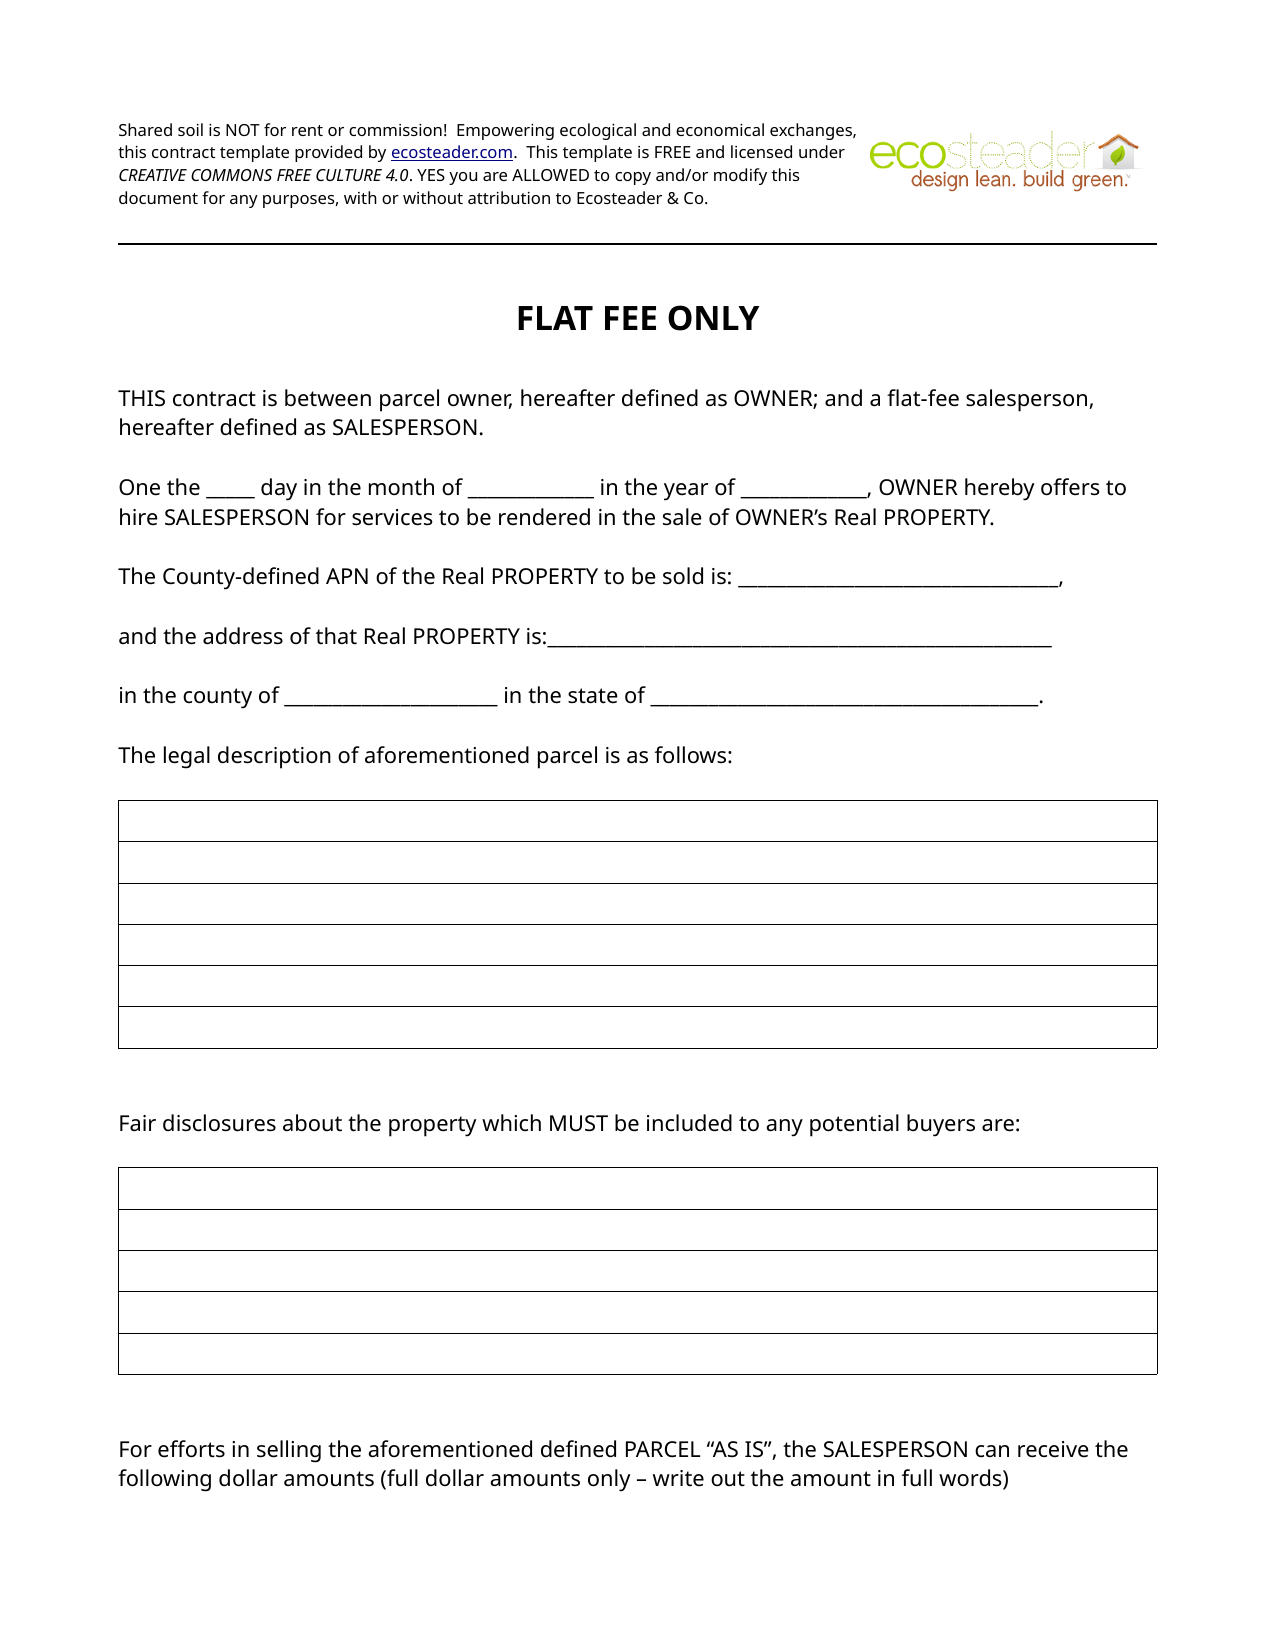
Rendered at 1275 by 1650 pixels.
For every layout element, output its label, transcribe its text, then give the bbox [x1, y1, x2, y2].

text The County-defined APN of the Real PROPERTY to be sold is: _________________________________, [118, 561, 1157, 591]
text THIS contract is between parcel owner, hereafter defined as OWNER; and a flat-fee salesperson, hereafter defined as SALESPERSON. [118, 383, 1157, 442]
table_cell [119, 925, 1157, 965]
text and the address of that Real PROPERTY is:____________________________________________________ [118, 621, 1157, 651]
table_cell [119, 1251, 1157, 1291]
table_cell [119, 966, 1157, 1006]
table_cell [119, 884, 1157, 924]
table_cell [119, 1007, 1157, 1048]
table_cell [119, 1292, 1157, 1332]
picture [865, 122, 1145, 192]
subtitle FLAT FEE ONLY [118, 294, 1157, 340]
text One the _____ day in the month of _____________ in the year of _____________, OWNER hereby offers to hire SALESPERSON for services to be rendered in the sale of OWNER’s Real PROPERTY. [118, 472, 1157, 532]
table_cell [119, 1210, 1157, 1250]
text in the county of ______________________ in the state of ________________________________________. [118, 681, 1157, 710]
table_header [119, 801, 1157, 841]
table_cell [119, 842, 1157, 882]
table_cell [119, 1334, 1157, 1374]
text For efforts in selling the aforementioned defined PARCEL “AS IS”, the SALESPERSON can receive the following dollar amounts (full dollar amounts only – write out the amount in full words) [118, 1433, 1157, 1493]
text Shared soil is NOT for rent or commission! Empowering ecological and economical exchanges, this contract template provided by ecosteader.com. This template is FREE and licensed under CREATIVE COMMONS FREE CULTURE 4.0. YES you are ALLOWED to copy and/or modify this document for any purposes, with or without attribution to Ecosteader & Co. [118, 118, 1157, 209]
text The legal description of aforementioned parcel is as follows: [118, 740, 1157, 770]
table_header [119, 1168, 1157, 1208]
text Fair disclosures about the property which MUST be included to any potential buyers are: [118, 1107, 1157, 1137]
